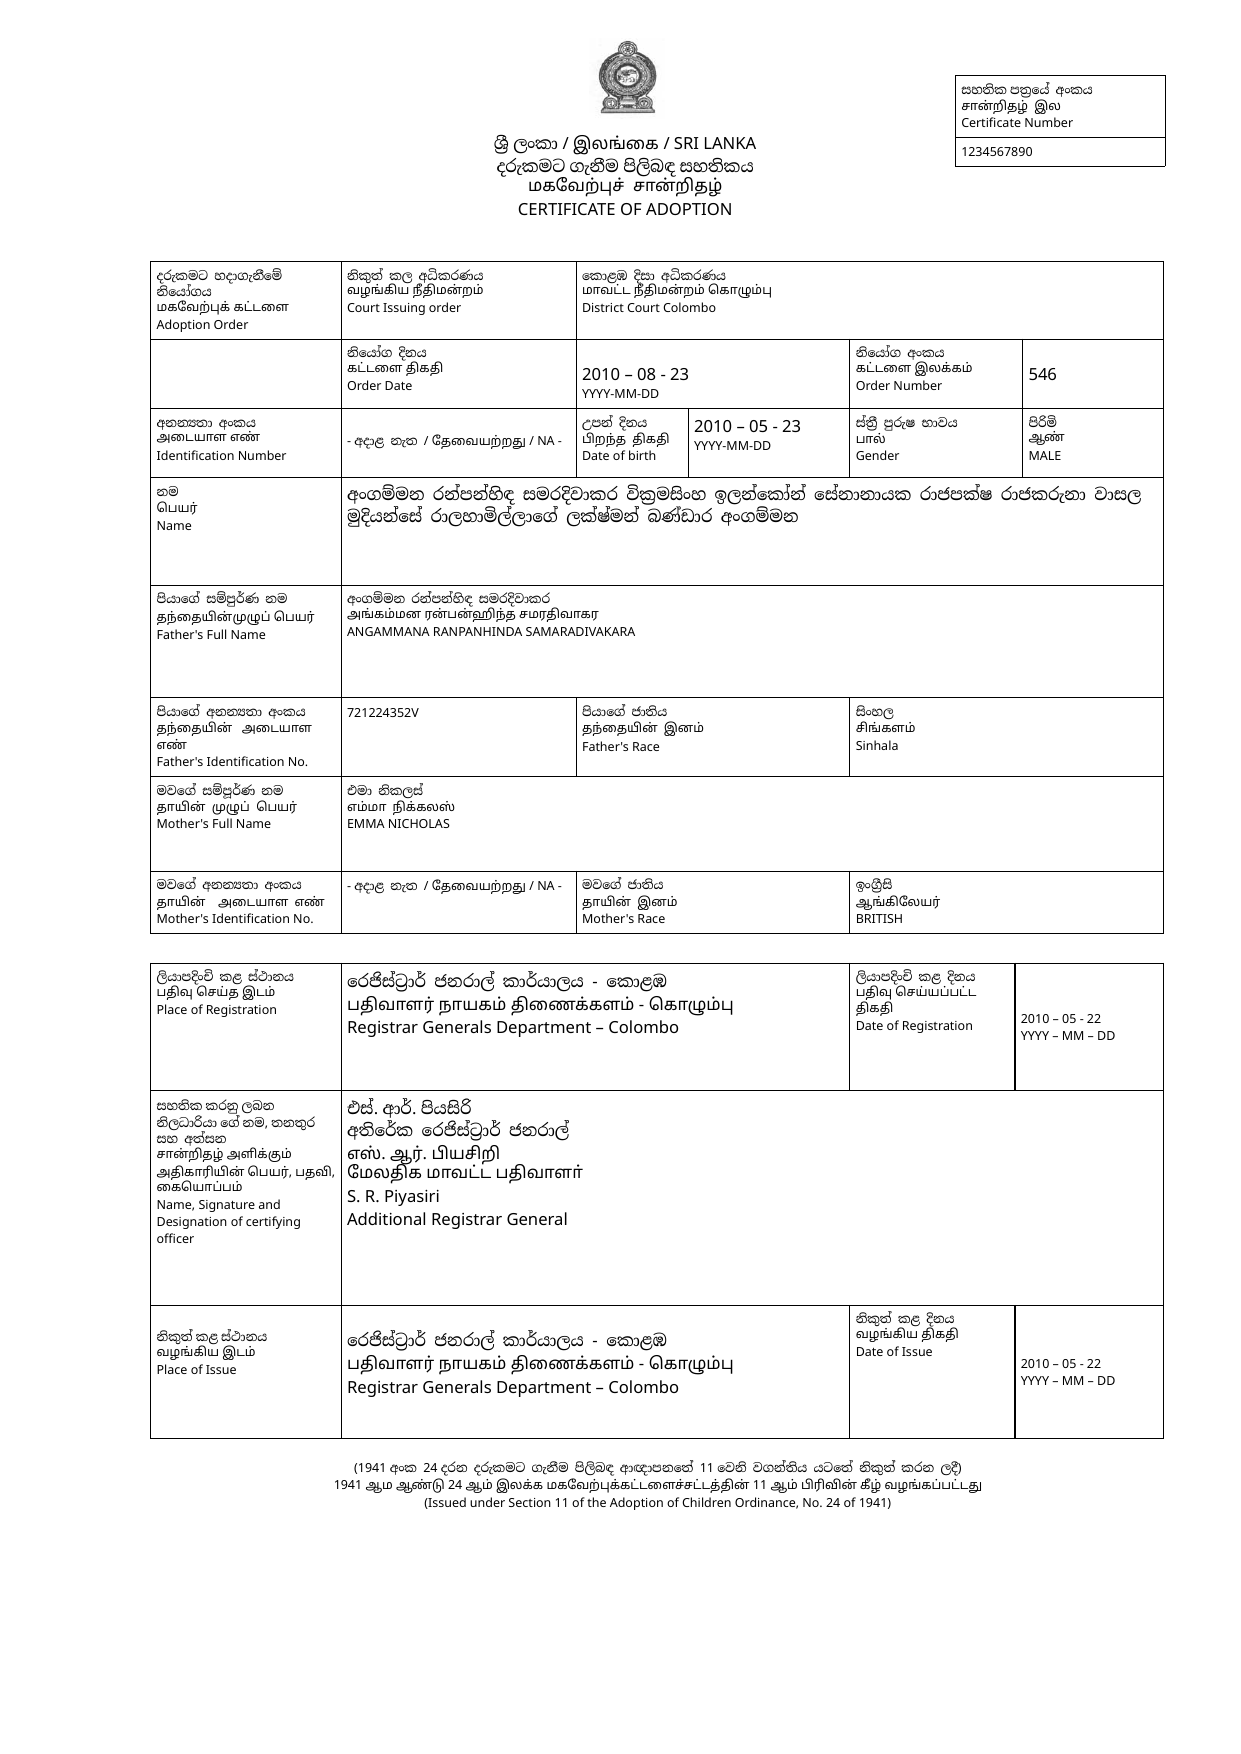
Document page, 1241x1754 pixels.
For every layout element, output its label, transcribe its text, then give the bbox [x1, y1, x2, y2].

table_cell පියාගේ ජාතිය தந்தையின் இனம் Father's Race [577, 698, 849, 776]
text (Issued under Section 11 of the Adoption of Children Ordinance, No. 24 of 1941) [150, 1494, 1165, 1511]
table_cell ඉංග්‍රීසි ஆங்கிலேயர் BRITISH [850, 872, 1163, 933]
table_cell අංගම්මන රන්පන්හිඳ සමරදිවාකර වික්‍රමසිංහ ඉලන්කෝන් සේනානායක රාජපක්ෂ රාජකරුනා වාසල මුදියන්සේ රාලහාමිල්ලාගේ ලක්ෂ්මන් බණ්ඩාර අංගම්මන [342, 478, 1163, 584]
table_cell ම‌වගේ ජාතිය தாயின் இனம் Mother's Race [577, 872, 849, 933]
picture [589, 38, 665, 119]
table_cell එස්. ආර්. පියසිරි අතිරේක රෙජිස්ට්‍රාර් ජනරාල් எஸ். ஆர். பியசிறி மேலதிக மாவட்ட பதிவாளா் S. R. Piyasiri Additional Registrar General [342, 1091, 1163, 1305]
table_cell 546 [1023, 340, 1163, 408]
table_cell 721224352V [342, 698, 576, 776]
table_header දරුකමට හදාගැනීමේ නියෝගය மகவேற்புக் கட்டளை Adoption Order [151, 262, 341, 338]
table_cell [151, 340, 341, 408]
table_cell රෙජිස්ට්‍රාර් ජනරාල් කාර්යාලය - කොළඹ பதிவாளர் நாயகம் திணைக்களம் - கொழும்பு Registrar Generals Department – Colombo [342, 1306, 849, 1438]
table_cell ලියාපදිංචි කළ ස්ථානය பதிவு செய்த இடம் Place of Registration [151, 964, 341, 1090]
table_cell [955, 167, 1165, 226]
table_cell - අදාළ නැත / தேவையற்றது / NA - [342, 409, 576, 477]
table_cell අංගම්මන රන්පන්හිඳ සමරදිවාකර அங்கம்மன ரன்பன்ஹிந்த சமரதிவாகர ANGAMMANA RANPANHINDA SAMARADIVAKARA [342, 586, 1163, 697]
table_cell ලියාපදිංචි කළ දිනය பதிவு செய்யப்பட்ட திகதி Date of Registration [850, 964, 1014, 1090]
table_header කොළඹ දිසා අධිකරණය மாவட்ட நீதிமன்றம் கொழும்பு District Court Colombo [577, 262, 1163, 338]
table_cell සහතික කරනු ලබන නිලධාරියා ගේ නම, තනතුර සහ අත්සන சான்றிதழ் அளிக்கும் அதிகாரியின் பெயர், பதவி, கையொப்பம் Name, Signature and Designation of certifying officer [151, 1091, 341, 1305]
table_cell 2010 – 05 - 22 YYYY – MM – DD [1016, 1306, 1163, 1438]
table_cell [151, 934, 1163, 962]
text (1941 අංක 24 දරන දරුකමට ගැනීම පිලිබඳ ආඥාපනතේ 11 වෙනි වගන්තිය යටතේ නිකුත් කරන ලදී) [150, 1459, 1165, 1476]
table_header නිකුත් කල අධිකරණය வழங்கிய நீதிமன்றம் Court Issuing order [342, 262, 576, 338]
table_cell නියෝග දිනය கட்டளை திகதி Order Date [342, 340, 576, 408]
table_cell 2010 – 05 - 22 YYYY – MM – DD [1016, 964, 1163, 1090]
table_cell රෙජිස්ට්‍රාර් ජනරාල් කාර්යාලය - කොළඹ பதிவாளர் நாயகம் திணைக்களம் - கொழும்பு Registrar Generals Department – Colombo [342, 964, 849, 1090]
table_cell පියාගේ සම්පුර්ණ නම தந்தையின்முழுப் பெயர் Father's Full Name [151, 586, 341, 697]
table_header [830, 75, 955, 226]
table_cell පියාගේ අනන්‍යතා අංකය தந்தையின் அடையாள எண் Father's Identification No. [151, 698, 341, 776]
table_cell - අදාළ නැත / தேவையற்றது / NA - [342, 872, 576, 933]
table_cell පිරිමි ஆண் MALE [1023, 409, 1163, 477]
table_cell සිංහල சிங்களம் Sinhala [850, 698, 1163, 776]
table_cell ස්ත්‍රී පුරුෂ භාවය பால் Gender [850, 409, 1022, 477]
table_cell 2010 – 05 - 23 YYYY-MM-DD [689, 409, 849, 477]
table_cell 2010 – 08 - 23 YYYY-MM-DD [577, 340, 849, 408]
table_cell නිකුත් කළ ස්ථානය வழங்கிய இடம் Place of Issue [151, 1306, 341, 1438]
table_cell 1234567890 [956, 138, 1165, 166]
table_header ශ්‍රී ලංකා / ﻿இலங்கை / SRI LANKA දරුකමට ගැනීම පිලිබඳ සහතිකය மகவேற்புச் சான்றிதழ் CERTIFICATE OF ADOPTION [420, 75, 830, 226]
table_cell නම பெயர் Name [151, 478, 341, 584]
table_cell එමා නිකලස් எம்மா நிக்கலஸ் EMMA NICHOLAS [342, 777, 1163, 871]
table_cell මවගේ සම්පූර්ණ නම தாயின் முழுப் பெயர் Mother's Full Name [151, 777, 341, 871]
text 1941 ஆம ஆண்டு 24 ஆம் இலக்க மகவேற்புக்கட்டளைச்சட்டத்தின் 11 ஆம் பிரிவின் கீழ் வழங்கப்பட்டது [150, 1476, 1165, 1494]
table_cell උපන් දිනය பிறந்த திகதி Date of birth [577, 409, 688, 477]
table_cell නිකුත් කළ දිනය வழங்கிய திகதி Date of Issue [850, 1306, 1014, 1438]
table_cell අනන්‍යතා අංකය அடையாள எண் Identification Number [151, 409, 341, 477]
table_header සහතික පත්‍රයේ අංකය சான்றிதழ் இல Certificate Number [956, 76, 1165, 137]
table_cell නියෝග අංකය கட்டளை இலக்கம் Order Number [850, 340, 1022, 408]
table_cell ම‌වගේ අනන්‍යතා අංකය தாயின் அடையாள எண் Mother's Identification No. [151, 872, 341, 933]
